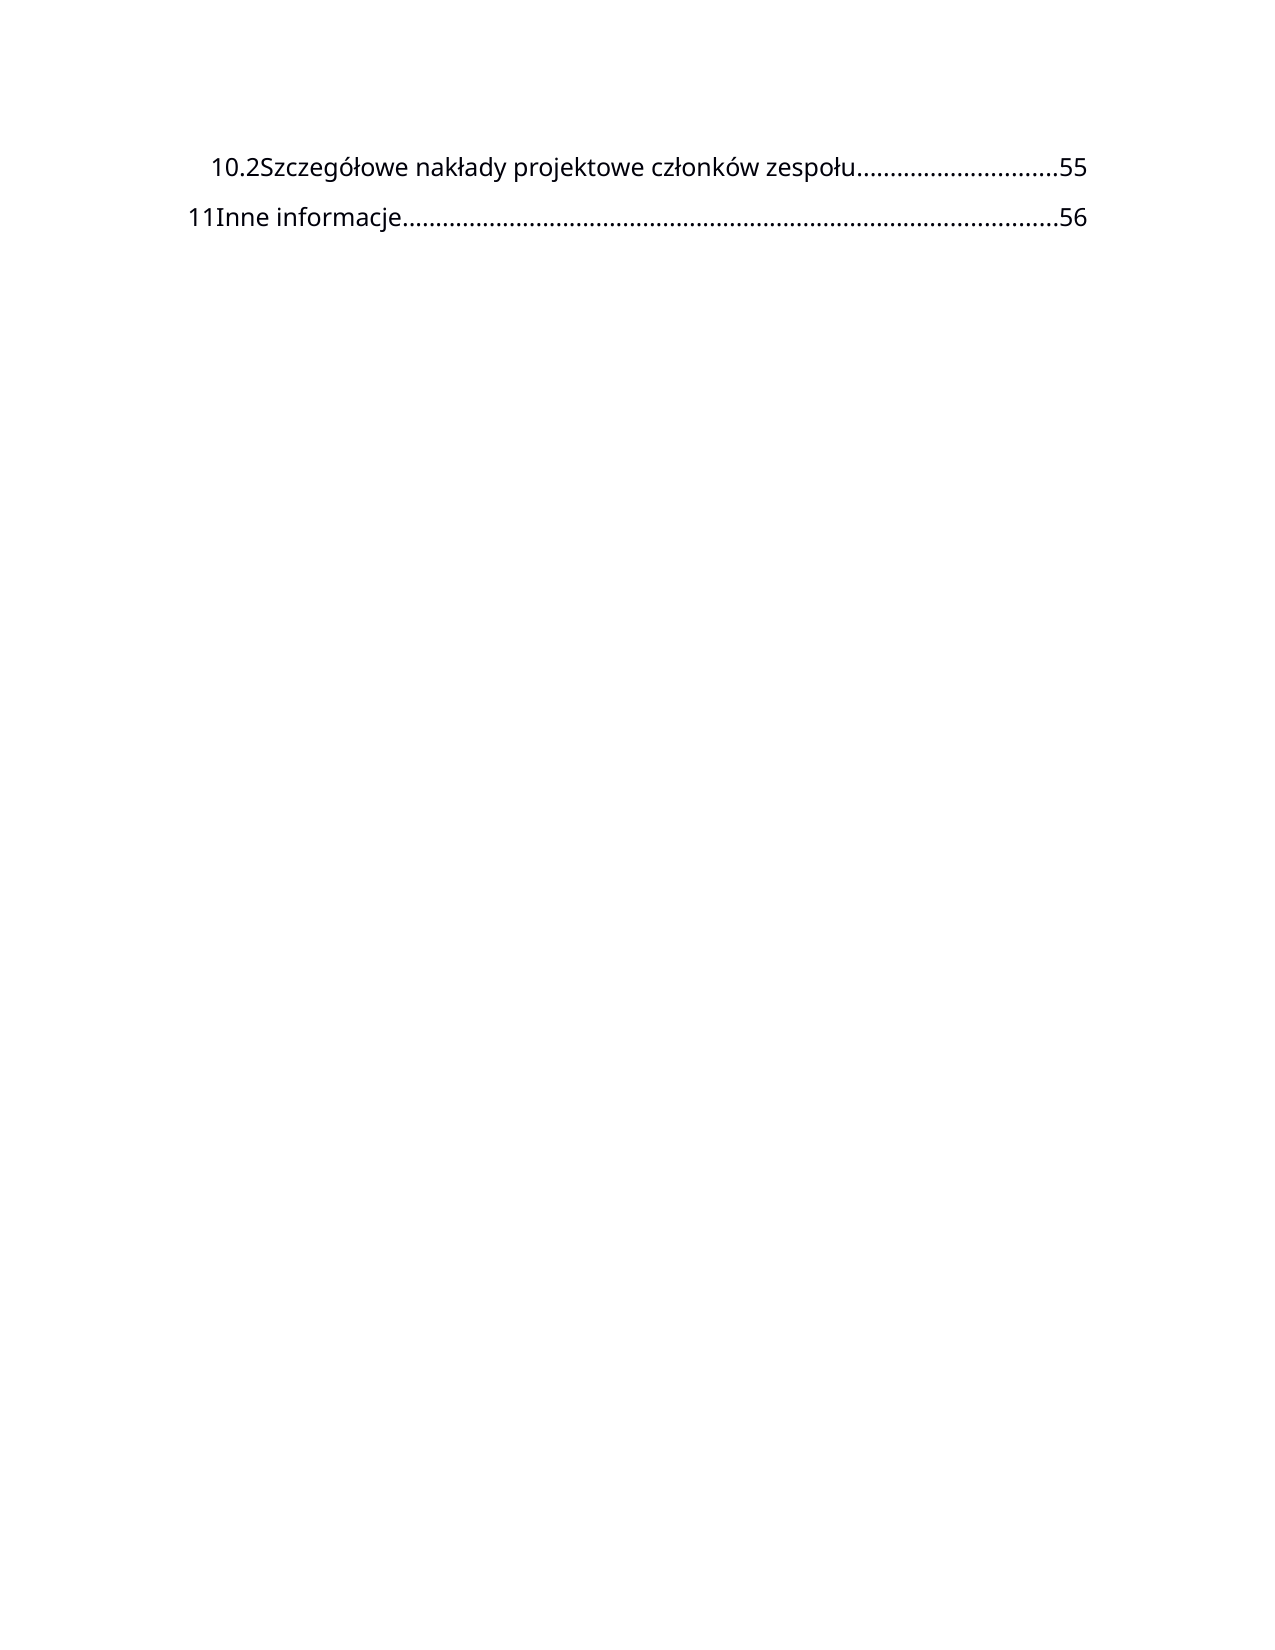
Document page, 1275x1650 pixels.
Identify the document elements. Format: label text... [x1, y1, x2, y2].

text 10.2Szczegółowe nakłady projektowe członków zespołu 55 [210, 150, 1087, 184]
text 11Inne informacje 56 [187, 199, 1087, 234]
